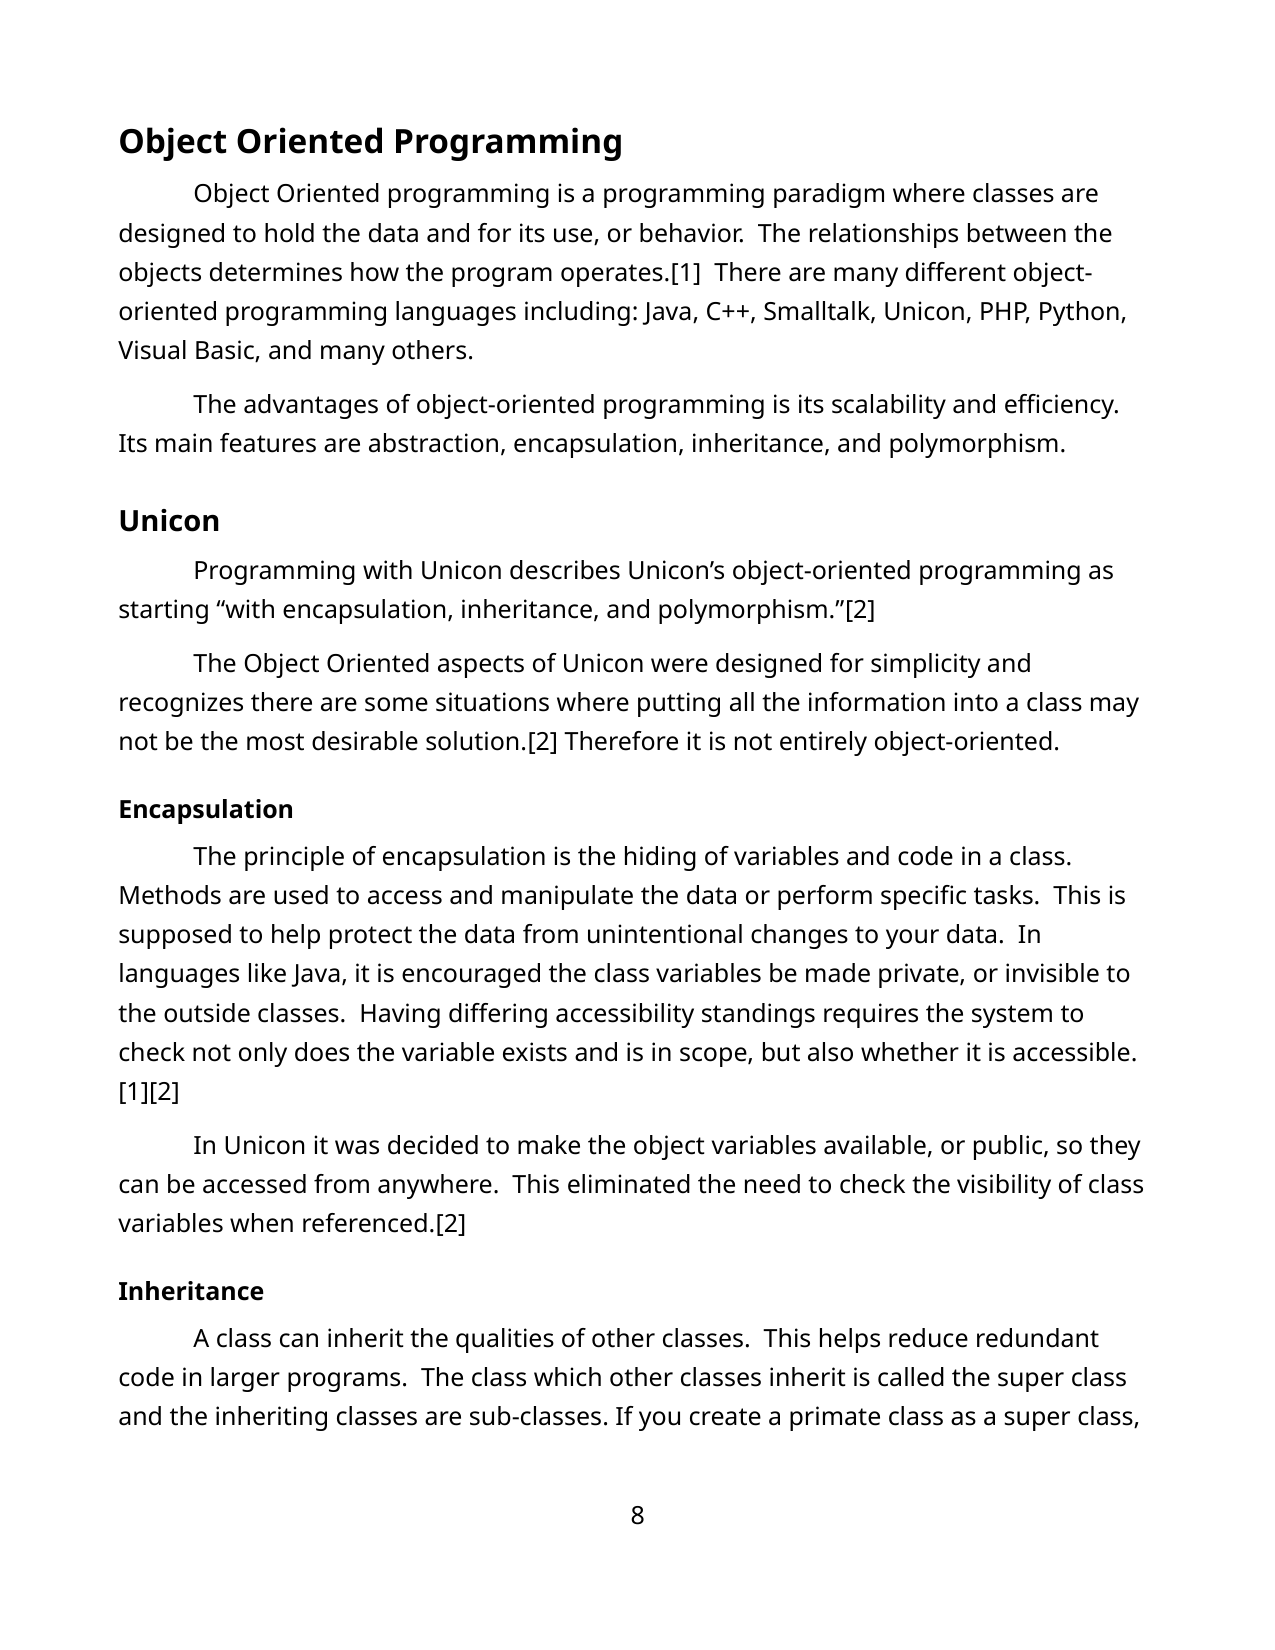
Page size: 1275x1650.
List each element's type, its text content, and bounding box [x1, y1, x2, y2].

subtitle Object Oriented Programming [118, 118, 1157, 163]
subtitle Inheritance [118, 1274, 1157, 1308]
subtitle Encapsulation [118, 792, 1157, 826]
text The Object Oriented aspects of Unicon were designed for simplicity and recognizes there are some situations where putting all the information into a class may not be the most desirable solution.[2] Therefore it is not entirely object-oriented. [118, 645, 1157, 758]
text The advantages of object-oriented programming is its scalability and efficiency. Its main features are abstraction, encapsulation, inheritance, and polymorphism. [118, 386, 1157, 460]
text In Unicon it was decided to make the object variables available, or public, so they can be accessed from anywhere. This eliminated the need to check the visibility of class variables when referenced.[2]⁠ [118, 1127, 1157, 1240]
text Object Oriented programming is a programming paradigm where classes are designed to hold the data and for its use, or behavior. The relationships between the objects determines how the program operates.[1]⁠ There are many different object-oriented programming languages including: Java, C++, Smalltalk, Unicon, PHP, Python, Visual Basic, and many others. [118, 176, 1157, 367]
text Programming with Unicon describes Unicon’s object-oriented programming as starting “with encapsulation, inheritance, and polymorphism.”[2]⁠ [118, 552, 1157, 626]
text The principle of encapsulation is the hiding of variables and code in a class. Methods are used to access and manipulate the data or perform specific tasks. This is supposed to help protect the data from unintentional changes to your data. In languages like Java, it is encouraged the class variables be made private, or invisible to the outside classes. Having differing accessibility standings requires the system to check not only does the variable exists and is in scope, but also whether it is accessible.[1]⁠[2]⁠ [118, 838, 1157, 1108]
subtitle Unicon [118, 500, 1157, 540]
text A class can inherit the qualities of other classes. This helps reduce redundant code in larger programs. The class which other classes inherit is called the super class and the inheriting classes are sub-classes. If you create a primate class as a super class, [118, 1321, 1157, 1433]
